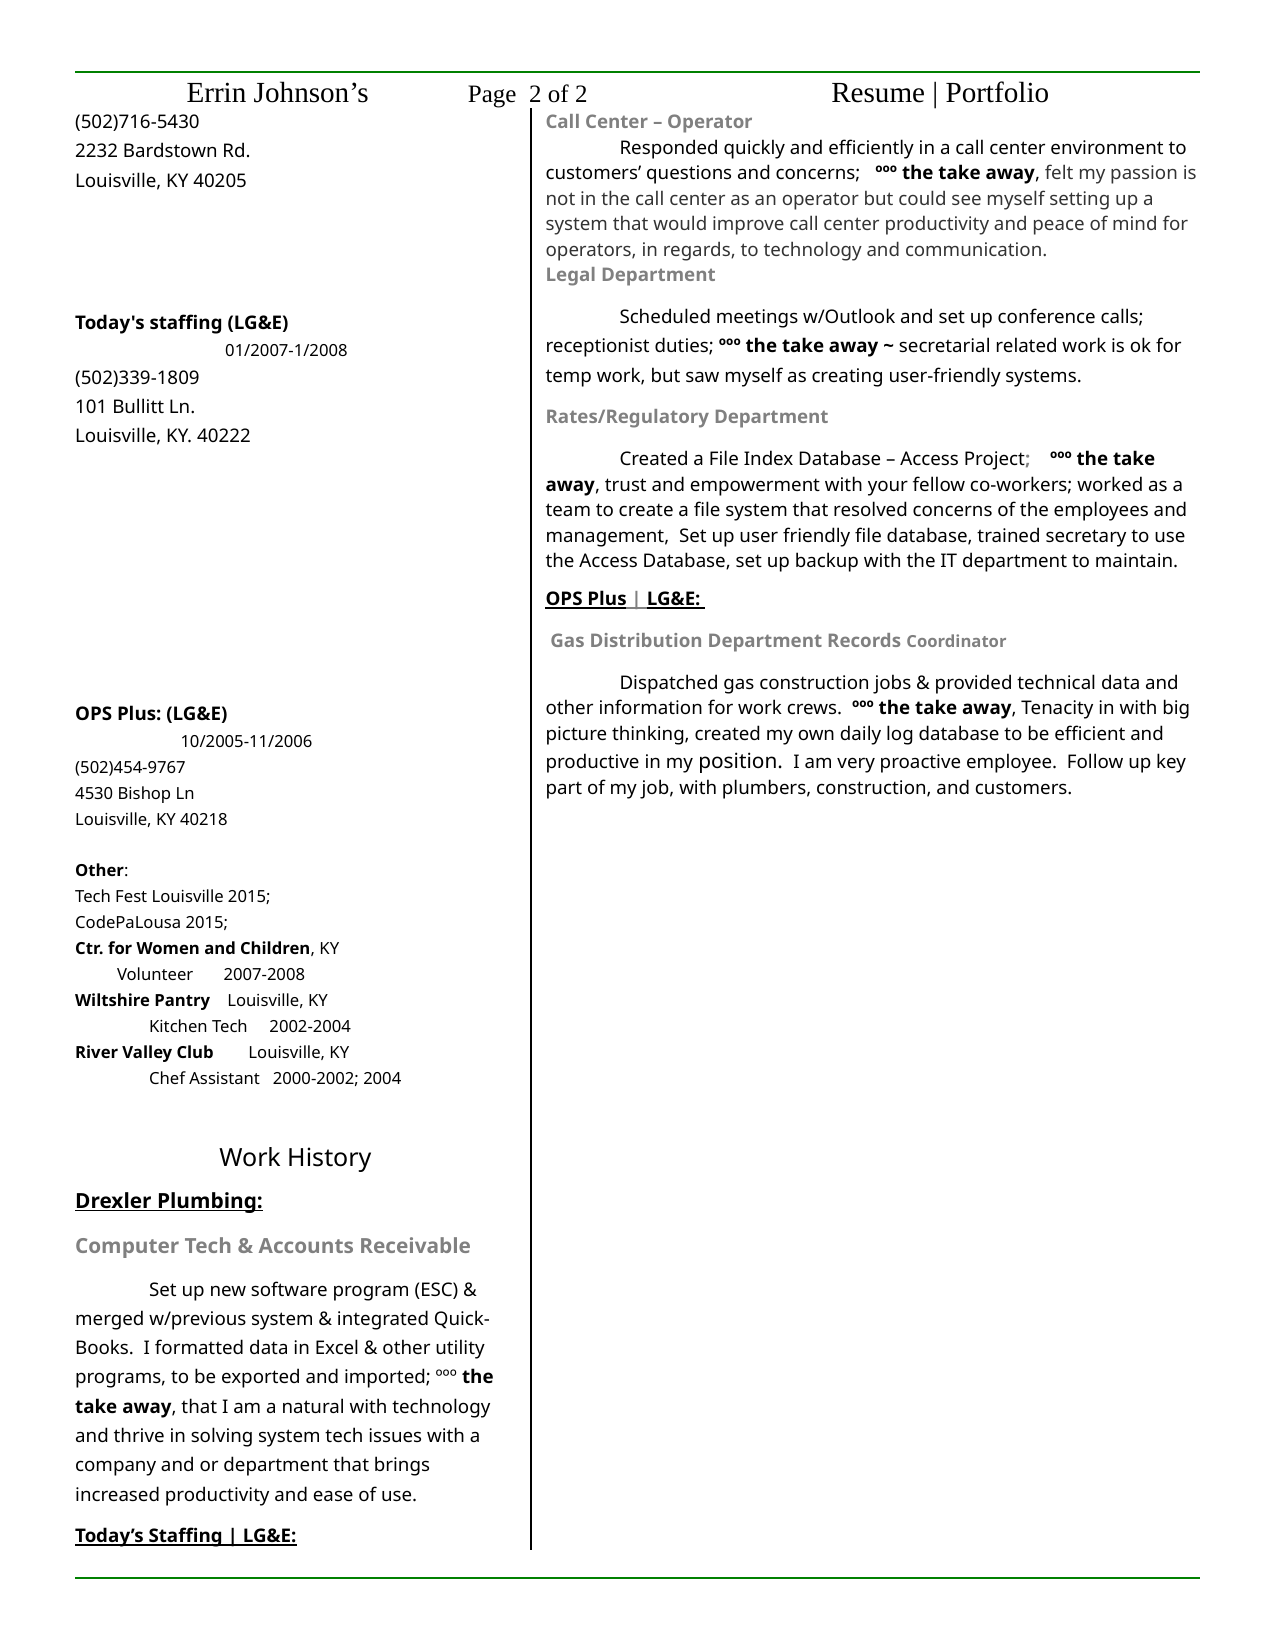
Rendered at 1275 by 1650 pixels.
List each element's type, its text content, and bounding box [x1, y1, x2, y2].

text Louisville, KY. 40222 [75, 423, 515, 448]
text Wiltshire Pantry Louisville, KY [75, 988, 515, 1011]
text 2232 Bardstown Rd. [75, 138, 515, 163]
text Ctr. for Women and Children, KY [75, 936, 515, 959]
text Scheduled meetings w/Outlook and set up conference calls; receptionist duties; ººº the take away ~ secretarial related work is ok for temp work, but saw myself as creating user-friendly systems. [545, 303, 1200, 387]
text Set up new software program (ESC) & merged w/previous system & integrated Quick-Books. I formatted data in Excel & other utility programs, to be exported and imported; ººº the take away, that I am a natural with technology and thrive in solving system tech issues with a company and or department that brings increased productivity and ease of use. [75, 1276, 515, 1506]
text River Valley Club Louisville, KY [75, 1041, 515, 1063]
text (502)716-5430 [75, 108, 515, 134]
text Today's staffing (LG&E) [75, 309, 515, 334]
text Dispatched gas construction jobs & provided technical data and other information for work crews. ººº the take away, Tenacity in with big picture thinking, created my own daily log database to be efficient and productive in my position. I am very proactive employee. Follow up key part of my job, with plumbers, construction, and customers. [545, 669, 1200, 800]
text 10/2005-11/2006 [75, 729, 515, 752]
text (502)339-1809 [75, 364, 515, 390]
text 01/2007-1/2008 [150, 338, 515, 361]
text Work History [75, 1139, 515, 1173]
text Tech Fest Louisville 2015; [75, 884, 515, 907]
text Louisville, KY 40218 [75, 807, 515, 830]
text Call Center – Operator [545, 108, 1200, 134]
text Today’s Staffing | LG&E: [75, 1523, 515, 1548]
text 4530 Bishop Ln [75, 781, 515, 804]
text (502)454-9767 [75, 755, 515, 778]
text Computer Tech & Accounts Receivable [75, 1231, 515, 1259]
text 101 Bullitt Ln. [75, 393, 515, 419]
text Drexler Plumbing: [75, 1186, 515, 1214]
text Responded quickly and efficiently in a call center environment to customers’ questions and concerns; ººº the take away, felt my passion is not in the call center as an operator but could see myself setting up a system that would improve call center productivity and peace of mind for operators, in regards, to technology and communication. [545, 134, 1200, 262]
text Volunteer 2007-2008 [75, 962, 515, 985]
text Louisville, KY 40205 [75, 167, 515, 193]
text Legal Department [545, 262, 1200, 287]
text Kitchen Tech 2002-2004 [75, 1014, 515, 1037]
text CodePaLousa 2015; [75, 910, 515, 933]
text Rates/Regulatory Department [545, 404, 1200, 429]
text Other: [75, 858, 515, 881]
text Chef Assistant 2000-2002; 2004 [75, 1067, 515, 1089]
text Gas Distribution Department Records Coordinator [545, 627, 1200, 653]
text OPS Plus: (LG&E) [75, 700, 515, 726]
text Created a File Index Database – Access Project; ººº the take away, trust and empowerment with your fellow co-workers; worked as a team to create a file system that resolved concerns of the employees and management, Set up user friendly file database, trained secretary to use the Access Database, set up backup with the IT department to maintain. [545, 446, 1200, 573]
text OPS Plus | LG&E: [545, 586, 1200, 611]
